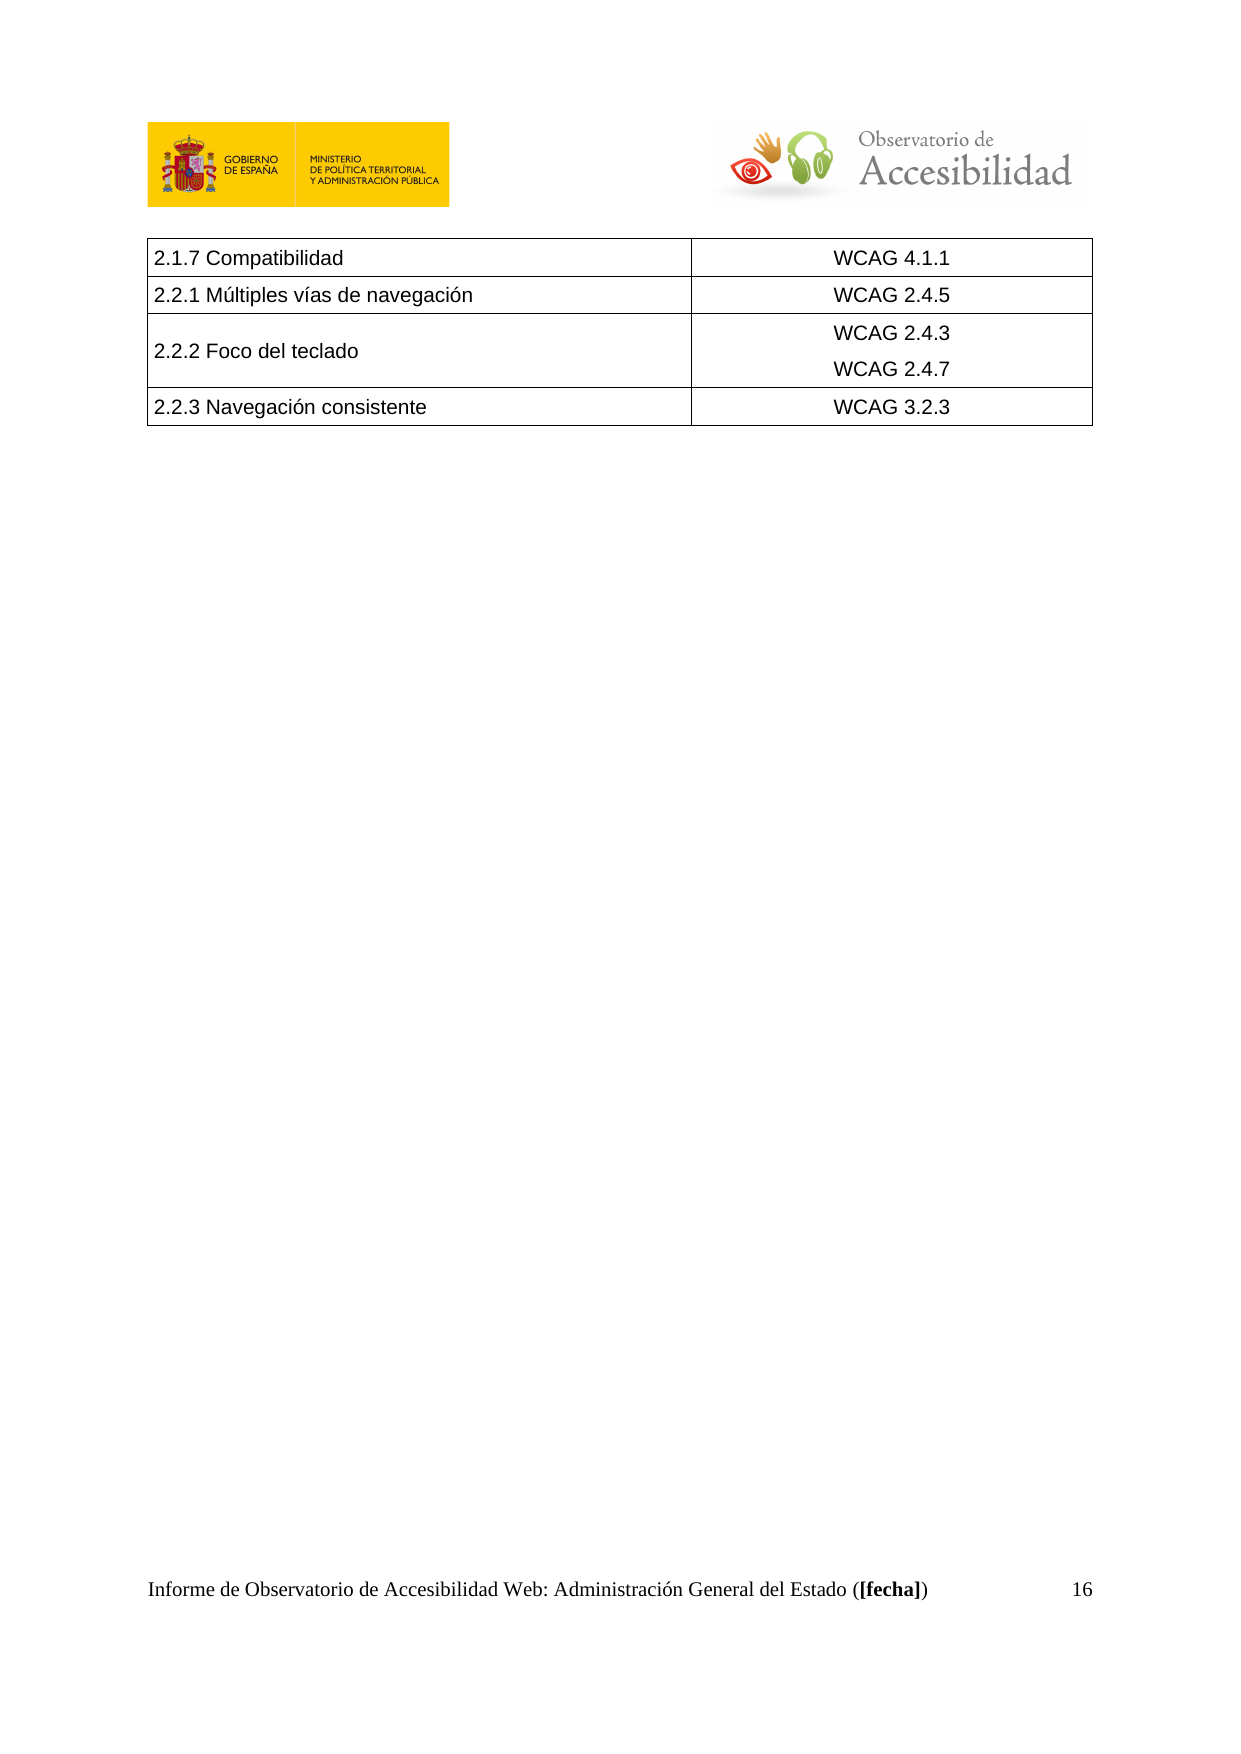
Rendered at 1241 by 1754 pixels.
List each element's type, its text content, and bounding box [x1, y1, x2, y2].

table_cell WCAG 2.4.5 [692, 277, 1092, 313]
picture [147, 122, 450, 207]
picture [710, 122, 1086, 205]
table_cell WCAG 2.4.3 WCAG 2.4.7 [692, 314, 1092, 387]
table_cell 2.2.2 Foco del teclado [148, 314, 691, 387]
table_cell 2.2.3 Navegación consistente [148, 388, 691, 425]
table_cell 2.2.1 Múltiples vías de navegación [148, 277, 691, 313]
table_cell 2.1.7 Compatibilidad [148, 239, 691, 276]
table_cell WCAG 4.1.1 [692, 239, 1092, 276]
table_cell WCAG 3.2.3 [692, 388, 1092, 425]
